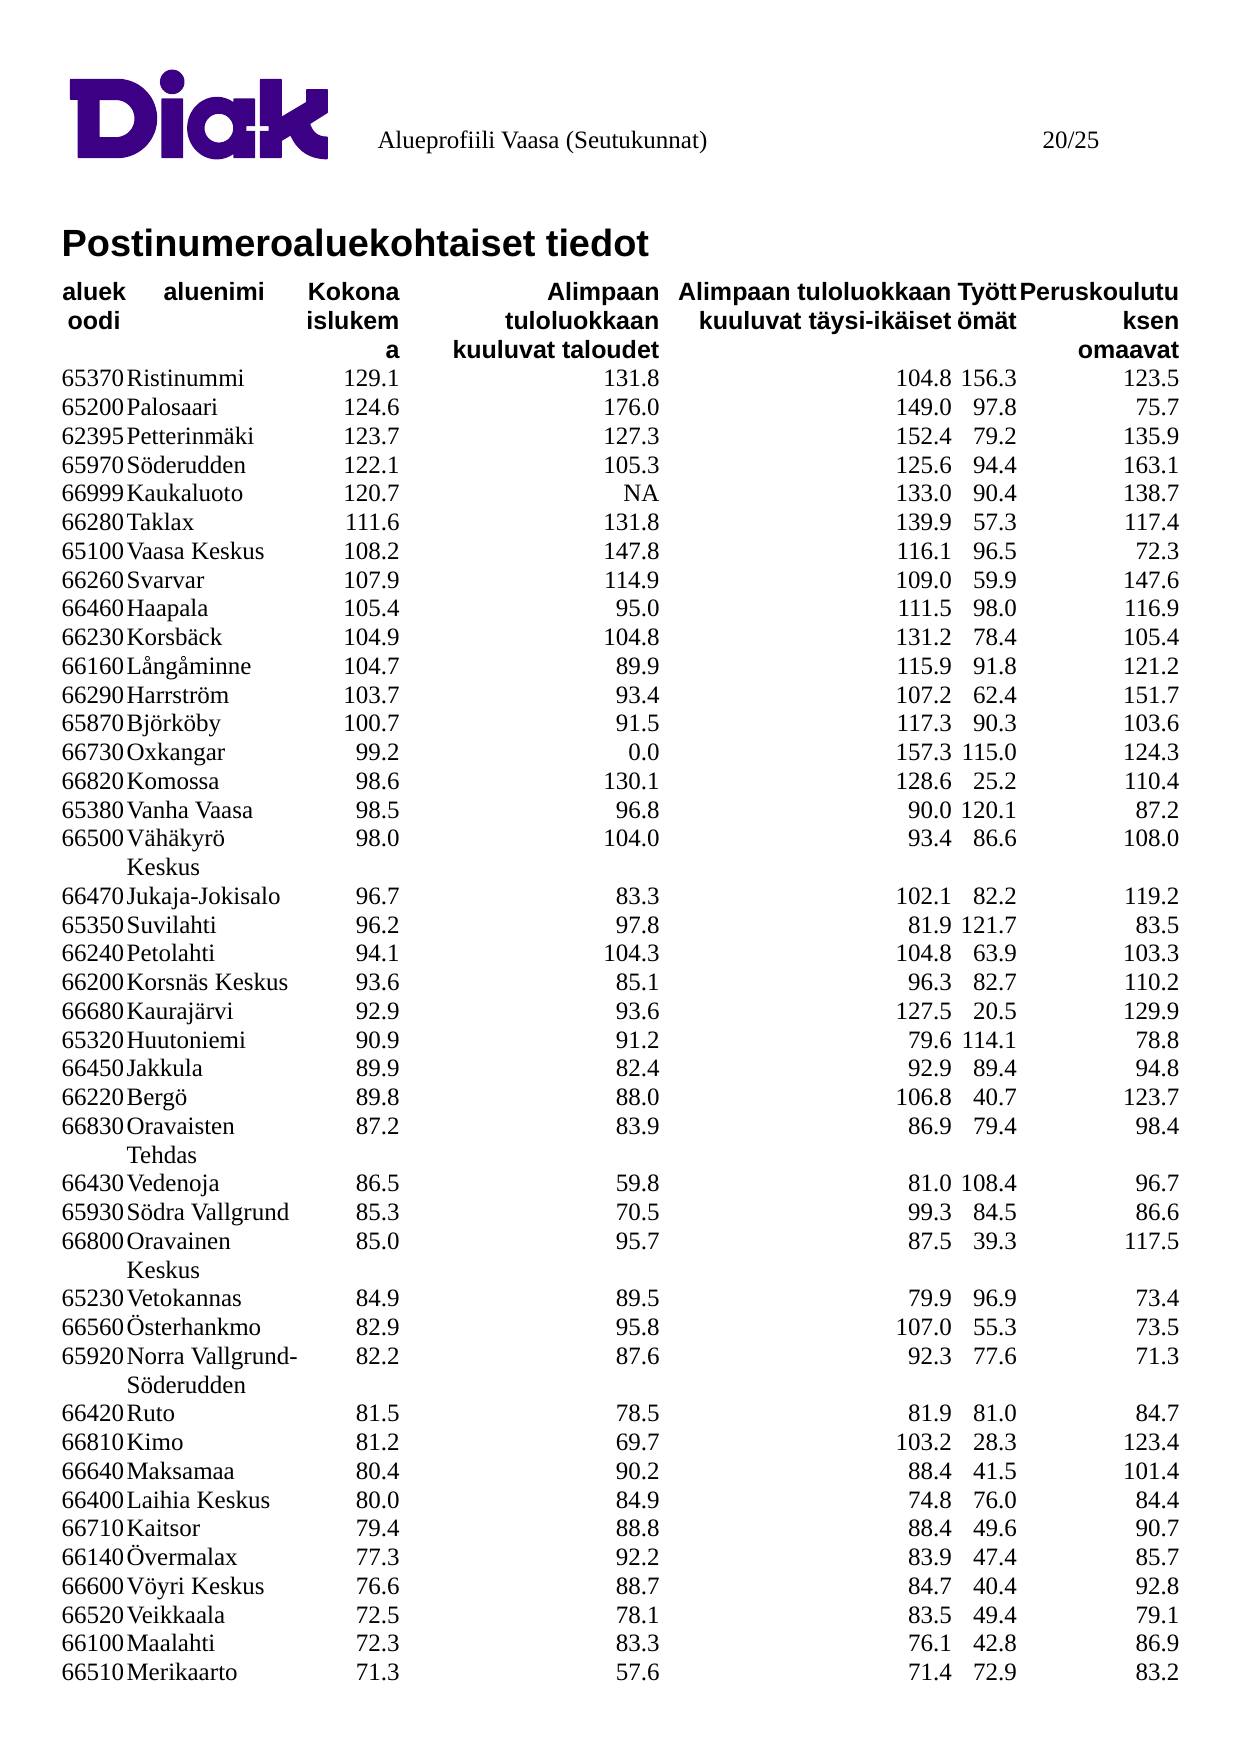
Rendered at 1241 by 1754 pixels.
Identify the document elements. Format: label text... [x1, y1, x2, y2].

table_cell 66510 [61, 1657, 126, 1686]
table_cell 84.5 [952, 1197, 1017, 1226]
table_cell 83.9 [399, 1111, 659, 1168]
table_cell 92.3 [659, 1341, 952, 1398]
table_cell 82.9 [302, 1312, 399, 1341]
table_cell 151.7 [1017, 680, 1179, 708]
table_cell 117.5 [1017, 1226, 1179, 1283]
table_cell Petolahti [126, 939, 302, 967]
table_cell Övermalax [126, 1542, 302, 1571]
table_cell 105.4 [302, 594, 399, 622]
table_header Työttömät [952, 277, 1017, 363]
table_cell 85.0 [302, 1226, 399, 1283]
table_cell 66500 [61, 824, 126, 881]
table_cell 122.1 [302, 450, 399, 478]
table_cell Svarvar [126, 565, 302, 593]
table_cell 114.1 [952, 1025, 1017, 1053]
table_cell 98.6 [302, 766, 399, 795]
table_cell Södra Vallgrund [126, 1197, 302, 1226]
table_cell 42.8 [952, 1629, 1017, 1657]
subtitle Postinumeroaluekohtaiset tiedot [61, 221, 1179, 265]
table_cell 79.9 [659, 1284, 952, 1312]
table_cell 66200 [61, 967, 126, 996]
table_cell 92.9 [302, 996, 399, 1025]
table_cell 116.9 [1017, 594, 1179, 622]
table_cell 149.0 [659, 392, 952, 421]
table_cell 104.3 [399, 939, 659, 967]
table_cell 66600 [61, 1571, 126, 1600]
table_cell 147.6 [1017, 565, 1179, 593]
table_cell 120.7 [302, 479, 399, 507]
table_cell Vedenoja [126, 1169, 302, 1197]
table_cell 115.9 [659, 651, 952, 680]
table_cell 88.0 [399, 1082, 659, 1111]
table_cell Maksamaa [126, 1456, 302, 1485]
table_cell 72.9 [952, 1657, 1017, 1686]
table_cell Ristinummi [126, 364, 302, 392]
table_cell 66260 [61, 565, 126, 593]
table_cell 123.4 [1017, 1427, 1179, 1456]
table_cell 104.7 [302, 651, 399, 680]
table_cell Korsnäs Keskus [126, 967, 302, 996]
table_cell 89.5 [399, 1284, 659, 1312]
table_cell Vetokannas [126, 1284, 302, 1312]
table_cell 84.7 [659, 1571, 952, 1600]
table_cell 40.4 [952, 1571, 1017, 1600]
table_cell 94.1 [302, 939, 399, 967]
table_cell 94.8 [1017, 1054, 1179, 1082]
table_cell 117.3 [659, 709, 952, 737]
table_cell 66290 [61, 680, 126, 708]
table_cell 62395 [61, 421, 126, 450]
table_cell 59.9 [952, 565, 1017, 593]
table_cell 96.9 [952, 1284, 1017, 1312]
table_cell 87.2 [302, 1111, 399, 1168]
table_cell Vaasa Keskus [126, 536, 302, 565]
table_cell Maalahti [126, 1629, 302, 1657]
table_cell Oxkangar [126, 737, 302, 766]
table_cell 66810 [61, 1427, 126, 1456]
table_cell 76.1 [659, 1629, 952, 1657]
table_cell 90.0 [659, 795, 952, 823]
table_cell 96.2 [302, 910, 399, 938]
table_cell 83.3 [399, 881, 659, 910]
table_cell NA [399, 479, 659, 507]
table_cell 87.2 [1017, 795, 1179, 823]
table_cell 89.8 [302, 1082, 399, 1111]
table_cell 107.2 [659, 680, 952, 708]
table_cell 66400 [61, 1485, 126, 1513]
table_cell 66800 [61, 1226, 126, 1283]
table_cell 106.8 [659, 1082, 952, 1111]
table_cell 96.8 [399, 795, 659, 823]
table_cell 104.8 [659, 364, 952, 392]
table_cell 66640 [61, 1456, 126, 1485]
table_cell 123.5 [1017, 364, 1179, 392]
table_header Alimpaan tuloluokkaan kuuluvat täysi-ikäiset [659, 277, 952, 363]
table_cell 80.4 [302, 1456, 399, 1485]
table_cell 83.5 [659, 1600, 952, 1628]
table_cell 111.6 [302, 507, 399, 536]
table_cell 66830 [61, 1111, 126, 1168]
table_cell 66680 [61, 996, 126, 1025]
table_cell 0.0 [399, 737, 659, 766]
table_cell 65870 [61, 709, 126, 737]
table_cell 72.5 [302, 1600, 399, 1628]
table_cell 87.5 [659, 1226, 952, 1283]
table_cell 66560 [61, 1312, 126, 1341]
table_cell 66520 [61, 1600, 126, 1628]
table_cell 39.3 [952, 1226, 1017, 1283]
table_cell 65970 [61, 450, 126, 478]
table_cell 41.5 [952, 1456, 1017, 1485]
table_cell 99.3 [659, 1197, 952, 1226]
table_cell 83.9 [659, 1542, 952, 1571]
table_cell 90.4 [952, 479, 1017, 507]
table_cell 49.4 [952, 1600, 1017, 1628]
table_cell 114.9 [399, 565, 659, 593]
table_cell Norra Vallgrund-Söderudden [126, 1341, 302, 1398]
table_cell 103.2 [659, 1427, 952, 1456]
table_cell 84.7 [1017, 1399, 1179, 1427]
table_cell 105.4 [1017, 622, 1179, 651]
table_cell 98.0 [302, 824, 399, 881]
table_cell 127.3 [399, 421, 659, 450]
table_cell 49.6 [952, 1514, 1017, 1542]
table_cell 103.7 [302, 680, 399, 708]
table_header aluenimi [126, 277, 302, 363]
table_cell 57.3 [952, 507, 1017, 536]
table_cell 72.3 [302, 1629, 399, 1657]
table_cell 66240 [61, 939, 126, 967]
table_cell 93.4 [399, 680, 659, 708]
table_cell Jakkula [126, 1054, 302, 1082]
table_cell 163.1 [1017, 450, 1179, 478]
table_cell 92.9 [659, 1054, 952, 1082]
table_cell 95.7 [399, 1226, 659, 1283]
table_cell Oravaisten Tehdas [126, 1111, 302, 1168]
table_cell 55.3 [952, 1312, 1017, 1341]
table_cell Taklax [126, 507, 302, 536]
table_cell 65350 [61, 910, 126, 938]
table_cell 92.8 [1017, 1571, 1179, 1600]
table_cell 133.0 [659, 479, 952, 507]
table_cell Huutoniemi [126, 1025, 302, 1053]
table_cell 65320 [61, 1025, 126, 1053]
table_cell 82.2 [302, 1341, 399, 1398]
table_cell 72.3 [1017, 536, 1179, 565]
table_cell 79.4 [952, 1111, 1017, 1168]
table_cell 130.1 [399, 766, 659, 795]
table_cell 69.7 [399, 1427, 659, 1456]
table_cell 85.1 [399, 967, 659, 996]
table_cell 81.5 [302, 1399, 399, 1427]
table_cell 128.6 [659, 766, 952, 795]
table_cell 152.4 [659, 421, 952, 450]
table_cell 65930 [61, 1197, 126, 1226]
table_cell Vöyri Keskus [126, 1571, 302, 1600]
table_cell 104.8 [659, 939, 952, 967]
table_cell 109.0 [659, 565, 952, 593]
table_cell 71.4 [659, 1657, 952, 1686]
table_cell 82.7 [952, 967, 1017, 996]
table_cell 66160 [61, 651, 126, 680]
table_cell 103.3 [1017, 939, 1179, 967]
table_cell 105.3 [399, 450, 659, 478]
table_cell 129.9 [1017, 996, 1179, 1025]
table_cell 83.3 [399, 1629, 659, 1657]
table_cell 147.8 [399, 536, 659, 565]
table_cell 82.4 [399, 1054, 659, 1082]
table_cell 85.3 [302, 1197, 399, 1226]
table_cell 108.2 [302, 536, 399, 565]
table_cell 66430 [61, 1169, 126, 1197]
table_cell Korsbäck [126, 622, 302, 651]
table_cell 62.4 [952, 680, 1017, 708]
table_cell Haapala [126, 594, 302, 622]
table_cell 78.5 [399, 1399, 659, 1427]
table_cell 108.4 [952, 1169, 1017, 1197]
table_cell 93.6 [302, 967, 399, 996]
table_cell 66710 [61, 1514, 126, 1542]
table_cell 116.1 [659, 536, 952, 565]
table_cell 73.5 [1017, 1312, 1179, 1341]
table_cell 78.8 [1017, 1025, 1179, 1053]
table_header Kokonaislukema [302, 277, 399, 363]
table_cell 79.2 [952, 421, 1017, 450]
table_cell 77.6 [952, 1341, 1017, 1398]
table_cell Vanha Vaasa [126, 795, 302, 823]
table_cell 111.5 [659, 594, 952, 622]
table_cell 104.8 [399, 622, 659, 651]
table_cell 81.0 [659, 1169, 952, 1197]
table_cell 107.9 [302, 565, 399, 593]
table_cell 96.3 [659, 967, 952, 996]
table_cell 95.8 [399, 1312, 659, 1341]
table_cell 121.7 [952, 910, 1017, 938]
table_cell 90.3 [952, 709, 1017, 737]
table_cell 120.1 [952, 795, 1017, 823]
table_cell 96.7 [1017, 1169, 1179, 1197]
table_cell 123.7 [1017, 1082, 1179, 1111]
table_cell 84.4 [1017, 1485, 1179, 1513]
table_cell 84.9 [399, 1485, 659, 1513]
table_cell 88.7 [399, 1571, 659, 1600]
table_cell 97.8 [952, 392, 1017, 421]
table_cell 20.5 [952, 996, 1017, 1025]
table_cell 110.4 [1017, 766, 1179, 795]
table_cell 76.6 [302, 1571, 399, 1600]
table_cell Långåminne [126, 651, 302, 680]
table_cell 78.1 [399, 1600, 659, 1628]
table_cell Harrström [126, 680, 302, 708]
table_cell Bergö [126, 1082, 302, 1111]
table_cell Ruto [126, 1399, 302, 1427]
table_cell 83.2 [1017, 1657, 1179, 1686]
table_cell Suvilahti [126, 910, 302, 938]
table_cell 135.9 [1017, 421, 1179, 450]
table_cell 79.1 [1017, 1600, 1179, 1628]
table_cell 65100 [61, 536, 126, 565]
table_cell 71.3 [1017, 1341, 1179, 1398]
table_cell 66730 [61, 737, 126, 766]
table_cell 101.4 [1017, 1456, 1179, 1485]
table_cell 28.3 [952, 1427, 1017, 1456]
table_cell 88.8 [399, 1514, 659, 1542]
table_cell 127.5 [659, 996, 952, 1025]
table_cell Österhankmo [126, 1312, 302, 1341]
table_cell 91.8 [952, 651, 1017, 680]
table_cell 85.7 [1017, 1542, 1179, 1571]
table_cell 102.1 [659, 881, 952, 910]
table_cell 89.9 [399, 651, 659, 680]
table_cell 65380 [61, 795, 126, 823]
table_cell Komossa [126, 766, 302, 795]
table_cell 63.9 [952, 939, 1017, 967]
table_cell 99.2 [302, 737, 399, 766]
table_cell 124.6 [302, 392, 399, 421]
table_cell 129.1 [302, 364, 399, 392]
table_cell 66420 [61, 1399, 126, 1427]
table_cell 131.8 [399, 507, 659, 536]
table_cell Veikkaala [126, 1600, 302, 1628]
table_cell 86.6 [952, 824, 1017, 881]
table_cell Palosaari [126, 392, 302, 421]
table_cell 138.7 [1017, 479, 1179, 507]
table_cell 66100 [61, 1629, 126, 1657]
table_cell 108.0 [1017, 824, 1179, 881]
table_cell 91.5 [399, 709, 659, 737]
table_cell Söderudden [126, 450, 302, 478]
table_cell 78.4 [952, 622, 1017, 651]
table_cell 79.4 [302, 1514, 399, 1542]
table_cell 86.6 [1017, 1197, 1179, 1226]
table_cell 123.7 [302, 421, 399, 450]
table_cell 90.7 [1017, 1514, 1179, 1542]
table_cell 87.6 [399, 1341, 659, 1398]
table_cell 103.6 [1017, 709, 1179, 737]
table_cell 97.8 [399, 910, 659, 938]
table_cell 156.3 [952, 364, 1017, 392]
table_cell 57.6 [399, 1657, 659, 1686]
table_cell 121.2 [1017, 651, 1179, 680]
table_cell 82.2 [952, 881, 1017, 910]
table_cell 81.2 [302, 1427, 399, 1456]
table_cell 157.3 [659, 737, 952, 766]
table_cell 104.9 [302, 622, 399, 651]
table_cell 117.4 [1017, 507, 1179, 536]
table_cell 66280 [61, 507, 126, 536]
table_cell 107.0 [659, 1312, 952, 1341]
table_cell Laihia Keskus [126, 1485, 302, 1513]
table_cell Vähäkyrö Keskus [126, 824, 302, 881]
table_cell 66820 [61, 766, 126, 795]
table_header Alimpaan tuloluokkaan kuuluvat taloudet [399, 277, 659, 363]
table_cell 66470 [61, 881, 126, 910]
table_cell 100.7 [302, 709, 399, 737]
table_cell 90.2 [399, 1456, 659, 1485]
table_cell Kaurajärvi [126, 996, 302, 1025]
table_cell 176.0 [399, 392, 659, 421]
table_cell 47.4 [952, 1542, 1017, 1571]
table_cell 90.9 [302, 1025, 399, 1053]
table_cell 73.4 [1017, 1284, 1179, 1312]
table_cell 40.7 [952, 1082, 1017, 1111]
table_cell 124.3 [1017, 737, 1179, 766]
table_cell 86.5 [302, 1169, 399, 1197]
table_header Peruskoulutuksen omaavat [1017, 277, 1179, 363]
table_cell 98.4 [1017, 1111, 1179, 1168]
table_cell 131.8 [399, 364, 659, 392]
table_cell 125.6 [659, 450, 952, 478]
table_cell 75.7 [1017, 392, 1179, 421]
table_cell 115.0 [952, 737, 1017, 766]
table_cell 81.9 [659, 910, 952, 938]
table_cell 119.2 [1017, 881, 1179, 910]
table_cell 66460 [61, 594, 126, 622]
table_cell 110.2 [1017, 967, 1179, 996]
table_cell 65200 [61, 392, 126, 421]
table_cell 83.5 [1017, 910, 1179, 938]
table_cell 74.8 [659, 1485, 952, 1513]
table_cell 84.9 [302, 1284, 399, 1312]
table_cell Kaitsor [126, 1514, 302, 1542]
table_cell Kaukaluoto [126, 479, 302, 507]
table_cell 93.4 [659, 824, 952, 881]
table_cell 79.6 [659, 1025, 952, 1053]
table_cell 66140 [61, 1542, 126, 1571]
table_cell 65230 [61, 1284, 126, 1312]
table_cell Oravainen Keskus [126, 1226, 302, 1283]
table_cell 98.5 [302, 795, 399, 823]
table_cell Jukaja-Jokisalo [126, 881, 302, 910]
table_cell Björköby [126, 709, 302, 737]
table_cell 93.6 [399, 996, 659, 1025]
table_cell 88.4 [659, 1514, 952, 1542]
table_cell 66999 [61, 479, 126, 507]
table_cell 86.9 [1017, 1629, 1179, 1657]
table_cell 66230 [61, 622, 126, 651]
table_cell 77.3 [302, 1542, 399, 1571]
table_cell 86.9 [659, 1111, 952, 1168]
table_cell 95.0 [399, 594, 659, 622]
table_cell 66450 [61, 1054, 126, 1082]
table_cell 65370 [61, 364, 126, 392]
table_cell Petterinmäki [126, 421, 302, 450]
table_cell Kimo [126, 1427, 302, 1456]
table_cell 66220 [61, 1082, 126, 1111]
table_cell 91.2 [399, 1025, 659, 1053]
table_cell 96.7 [302, 881, 399, 910]
table_cell 98.0 [952, 594, 1017, 622]
table_cell 76.0 [952, 1485, 1017, 1513]
table_cell 25.2 [952, 766, 1017, 795]
table_cell 89.4 [952, 1054, 1017, 1082]
table_cell 70.5 [399, 1197, 659, 1226]
table_cell 104.0 [399, 824, 659, 881]
table_cell 71.3 [302, 1657, 399, 1686]
table_cell 94.4 [952, 450, 1017, 478]
table_header aluekoodi [61, 277, 126, 363]
table_cell Merikaarto [126, 1657, 302, 1686]
table_cell 81.9 [659, 1399, 952, 1427]
table_cell 88.4 [659, 1456, 952, 1485]
table_cell 59.8 [399, 1169, 659, 1197]
table_cell 65920 [61, 1341, 126, 1398]
table_cell 81.0 [952, 1399, 1017, 1427]
table_cell 92.2 [399, 1542, 659, 1571]
table_cell 131.2 [659, 622, 952, 651]
table_cell 139.9 [659, 507, 952, 536]
table_cell 96.5 [952, 536, 1017, 565]
table_cell 89.9 [302, 1054, 399, 1082]
table_cell 80.0 [302, 1485, 399, 1513]
